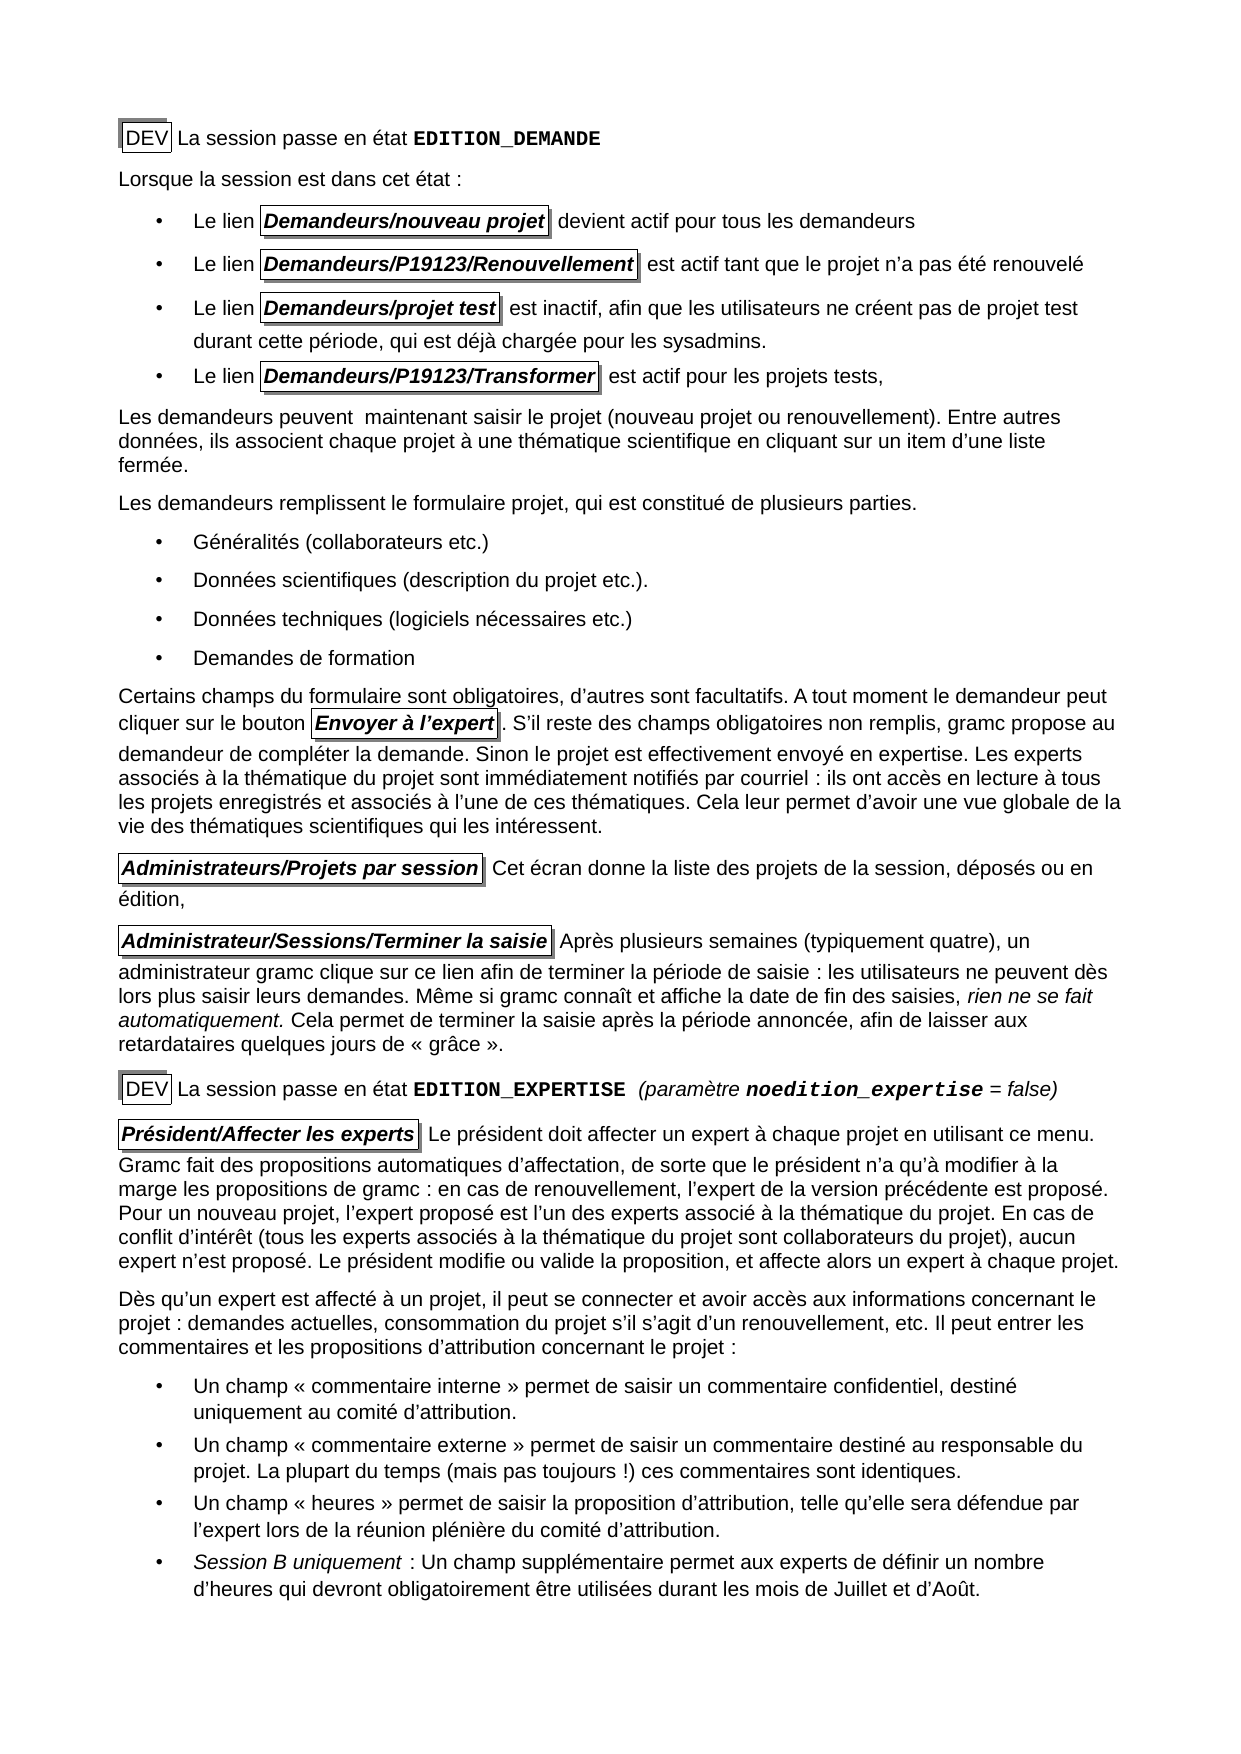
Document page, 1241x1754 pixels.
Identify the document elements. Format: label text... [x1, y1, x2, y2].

text DEV [123, 123, 171, 152]
list Le lien Demandeurs/P19123/Renouvellement est actif tant que le projet n’a pas été renouvelé [156, 249, 264, 283]
text Les demandeurs peuvent maintenant saisir le projet (nouveau projet ou renouvellement). Entre autres données, ils associent chaque projet à une thématique scientifique en cliquant sur un item d’une liste fermée. [118, 404, 1122, 476]
list Données scientifiques (description du projet etc.). [155, 568, 1122, 592]
list Le lien Demandeurs/P19123/Transformer est actif pour les projets tests, [156, 361, 264, 395]
text Administrateur/Sessions/Terminer la saisie Après plusieurs semaines (typiquement quatre), un administrateur gramc clique sur ce lien afin de terminer la période de saisie : les utilisateurs ne peuvent dès lors plus saisir leurs demandes. Même si gramc connaît et affiche la date de fin des saisies, rien ne se fait automatiquement. Cela permet de terminer la saisie après la période annoncée, afin de laisser aux retardataires quelques jours de « grâce ». [118, 925, 1122, 1055]
list Un champ « heures » permet de saisir la proposition d’attribution, telle qu’elle sera défendue par l’expert lors de la réunion plénière du comité d’attribution. [156, 1491, 1122, 1542]
list Généralités (collaborateurs etc.) [155, 529, 1122, 554]
list Données techniques (logiciels nécessaires etc.) [155, 607, 1122, 631]
text La session passe en état EDITION_EXPERTISE (paramètre noedition_expertise = false) [167, 1070, 1122, 1104]
text Président/Affecter les experts Le président doit affecter un expert à chaque projet en utilisant ce menu. Gramc fait des propositions automatiques d’affectation, de sorte que le président n’a qu’à modifier à la marge les propositions de gramc : en cas de renouvellement, l’expert de la version précédente est proposé. Pour un nouveau projet, l’expert proposé est l’un des experts associé à la thématique du projet. En cas de conflit d’intérêt (tous les experts associés à la thématique du projet sont collaborateurs du projet), aucun expert n’est proposé. Le président modifie ou valide la proposition, et affecte alors un expert à chaque projet. [118, 1119, 1122, 1273]
text Dès qu’un expert est affecté à un projet, il peut se connecter et avoir accès aux informations concernant le projet : demandes actuelles, consommation du projet s’il s’agit d’un renouvellement, etc. Il peut entrer les commentaires et les propositions d’attribution concernant le projet : [118, 1287, 1122, 1359]
list Le lien Demandeurs/P19123/Transformer est actif pour les projets tests, [599, 361, 1122, 395]
list Le lien Demandeurs/P19123/Renouvellement est actif tant que le projet n’a pas été renouvelé [638, 249, 1122, 283]
text Administrateurs/Projets par session Cet écran donne la liste des projets de la session, déposés ou en édition, [118, 853, 1122, 911]
list Le lien Demandeurs/nouveau projet devient actif pour tous les demandeurs [261, 206, 548, 235]
list Le lien Demandeurs/P19123/Transformer est actif pour les projets tests, [261, 362, 598, 391]
text DEV [123, 1075, 171, 1104]
list Le lien Demandeurs/nouveau projet devient actif pour tous les demandeurs [156, 205, 264, 239]
text Les demandeurs remplissent le formulaire projet, qui est constitué de plusieurs parties. [118, 491, 1122, 515]
text La session passe en état EDITION_DEMANDE [167, 118, 1122, 152]
text Certains champs du formulaire sont obligatoires, d’autres sont facultatifs. A tout moment le demandeur peut cliquer sur le bouton Envoyer à l’expert. S’il reste des champs obligatoires non remplis, gramc propose au demandeur de compléter la demande. Sinon le projet est effectivement envoyé en expertise. Les experts associés à la thématique du projet sont immédiatement notifiés par courriel : ils ont accès en lecture à tous les projets enregistrés et associés à l’une de ces thématiques. Cela leur permet d’avoir une vue globale de la vie des thématiques scientifiques qui les intéressent. [118, 684, 1122, 838]
list Session B uniquement : Un champ supplémentaire permet aux experts de définir un nombre d’heures qui devront obligatoirement être utilisées durant les mois de Juillet et d’Août. [156, 1550, 1122, 1600]
list Le lien Demandeurs/P19123/Renouvellement est actif tant que le projet n’a pas été renouvelé [261, 250, 637, 279]
list Le lien Demandeurs/nouveau projet devient actif pour tous les demandeurs [549, 205, 1122, 239]
list Demandes de formation [155, 646, 1122, 669]
text Lorsque la session est dans cet état : [118, 167, 1122, 191]
list Un champ « commentaire externe » permet de saisir un commentaire destiné au responsable du projet. La plupart du temps (mais pas toujours !) ces commentaires sont identiques. [156, 1432, 1122, 1483]
list Un champ « commentaire interne » permet de saisir un commentaire confidentiel, destiné uniquement au comité d’attribution. [156, 1374, 1122, 1424]
list Le lien Demandeurs/projet test est inactif, afin que les utilisateurs ne créent pas de projet test durant cette période, qui est déjà chargée pour les sysadmins. [156, 292, 1122, 353]
